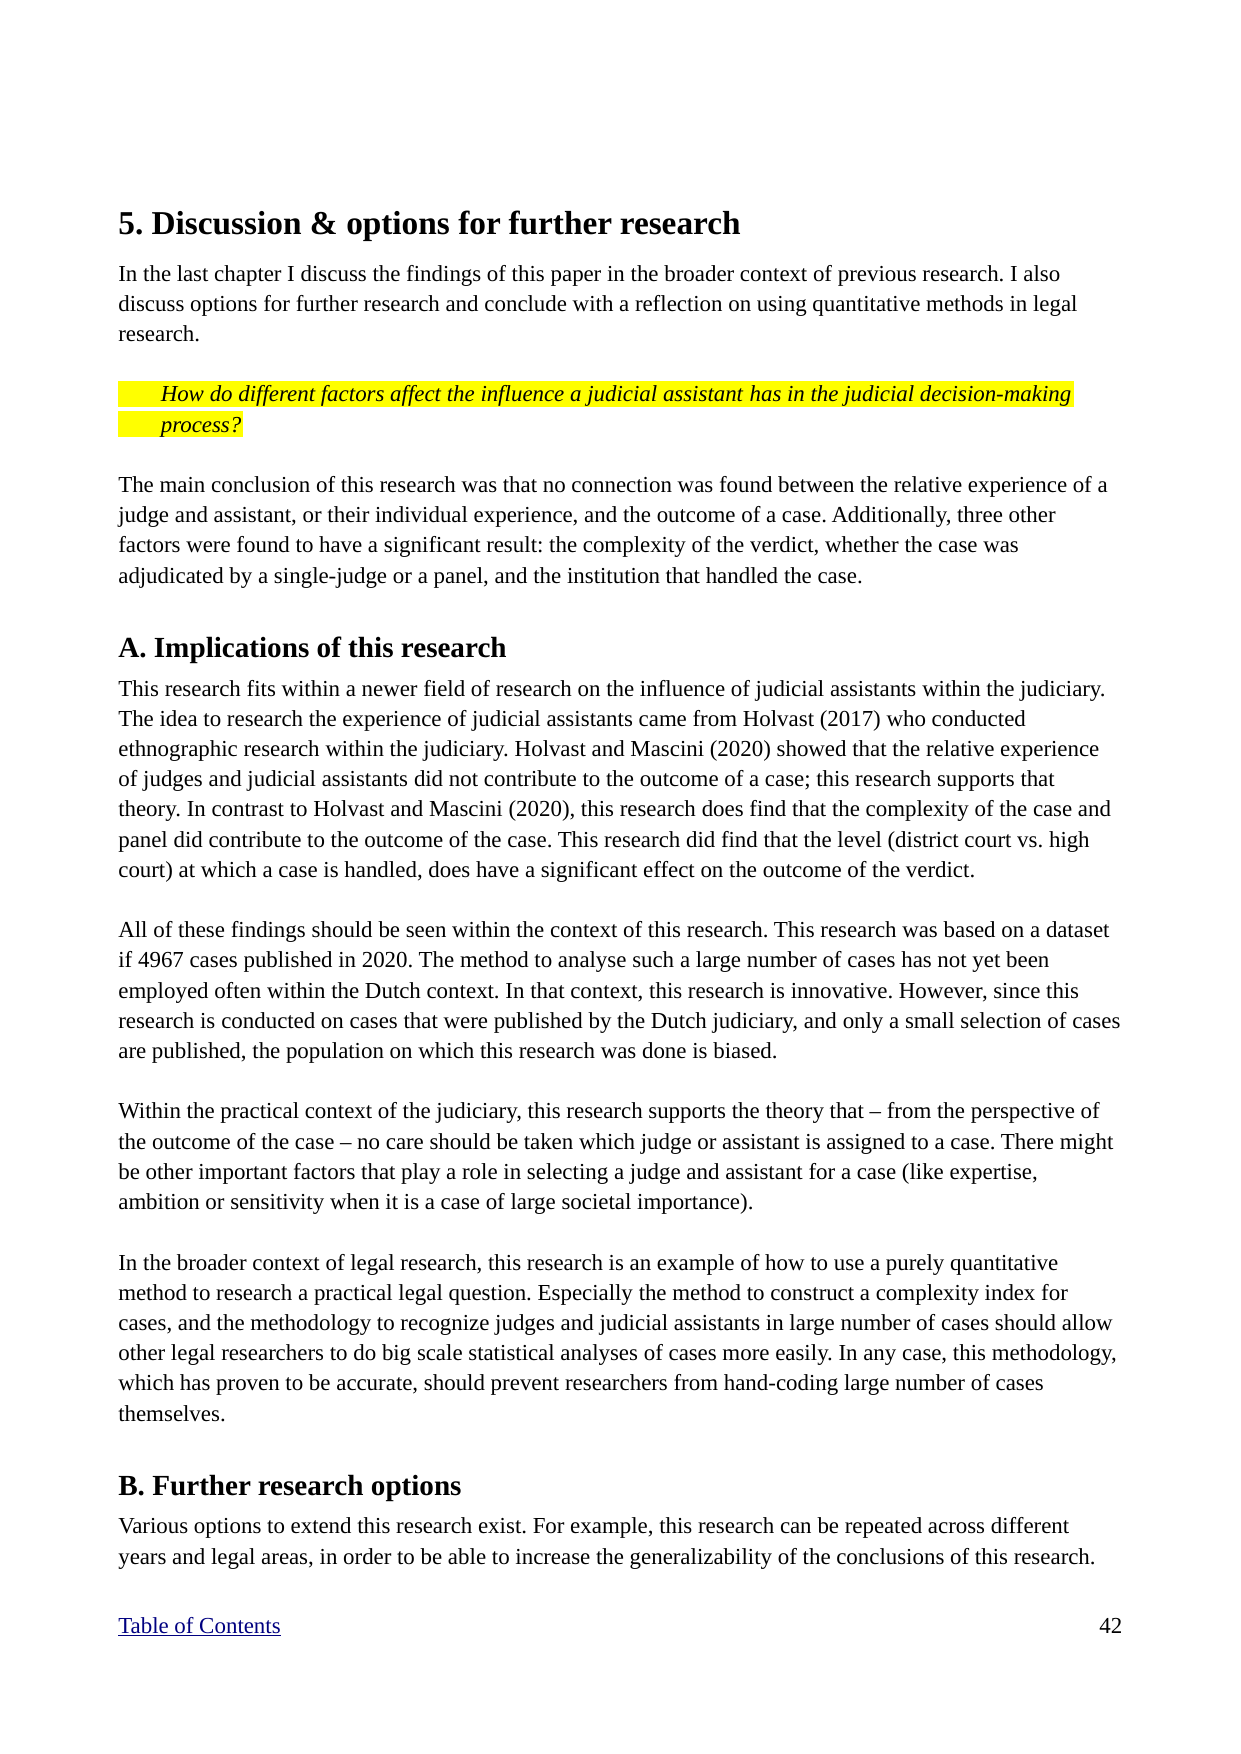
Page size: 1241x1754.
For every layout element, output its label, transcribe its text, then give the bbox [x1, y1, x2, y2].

text This research fits within a newer field of research on the influence of judicial assistants within the judiciary. The idea to research the experience of judicial assistants came from Holvast (2017) who conducted ethnographic research within the judiciary. Holvast and Mascini (2020) showed that the relative experience of judges and judicial assistants did not contribute to the outcome of a case; this research supports that theory. In contrast to Holvast and Mascini (2020), this research does find that the complexity of the case and panel did contribute to the outcome of the case. This research did find that the level (district court vs. high court) at which a case is handled, does have a significant effect on the outcome of the verdict. [118, 675, 1122, 882]
text Within the practical context of the judiciary, this research supports the theory that – from the perspective of the outcome of the case – no care should be taken which judge or assistant is assigned to a case. There might be other important factors that play a role in selecting a judge and assistant for a case (like expertise, ambition or sensitivity when it is a case of large societal importance). [118, 1098, 1122, 1214]
text In the broader context of legal research, this research is an example of how to use a purely quantitative method to research a practical legal question. Especially the method to construct a complexity index for cases, and the methodology to recognize judges and judicial assistants in large number of cases should allow other legal researchers to do big scale statistical analyses of cases more easily. In any case, this methodology, which has proven to be accurate, should prevent researchers from hand-coding large number of cases themselves. [118, 1249, 1122, 1426]
text The main conclusion of this research was that no connection was found between the relative experience of a judge and assistant, or their individual experience, and the outcome of a case. Additionally, three other factors were found to have a significant result: the complexity of the verdict, whether the case was adjudicated by a single-judge or a panel, and the institution that handled the case. [118, 471, 1122, 588]
subtitle 5. Discussion & options for further research [118, 203, 1122, 241]
text process? [118, 411, 1122, 437]
text Various options to extend this research exist. For example, this research can be repeated across different years and legal areas, in order to be able to increase the generalizability of the conclusions of this research. [118, 1513, 1122, 1569]
text How do different factors affect the influence a judicial assistant has in the judicial decision-making [118, 381, 1122, 407]
text All of these findings should be seen within the context of this research. This research was based on a dataset if 4967 cases published in 2020. The method to analyse such a large number of cases has not yet been employed often within the Dutch context. In that context, this research is innovative. However, since this research is conducted on cases that were published by the Dutch judiciary, and only a small selection of cases are published, the population on which this research was done is biased. [118, 916, 1122, 1063]
subtitle B. Further research options [118, 1468, 1122, 1502]
subtitle A. Implications of this research [118, 630, 1122, 664]
text In the last chapter I discuss the findings of this paper in the broader context of previous research. I also discuss options for further research and conclude with a reflection on using quantitative methods in legal research. [118, 260, 1122, 346]
